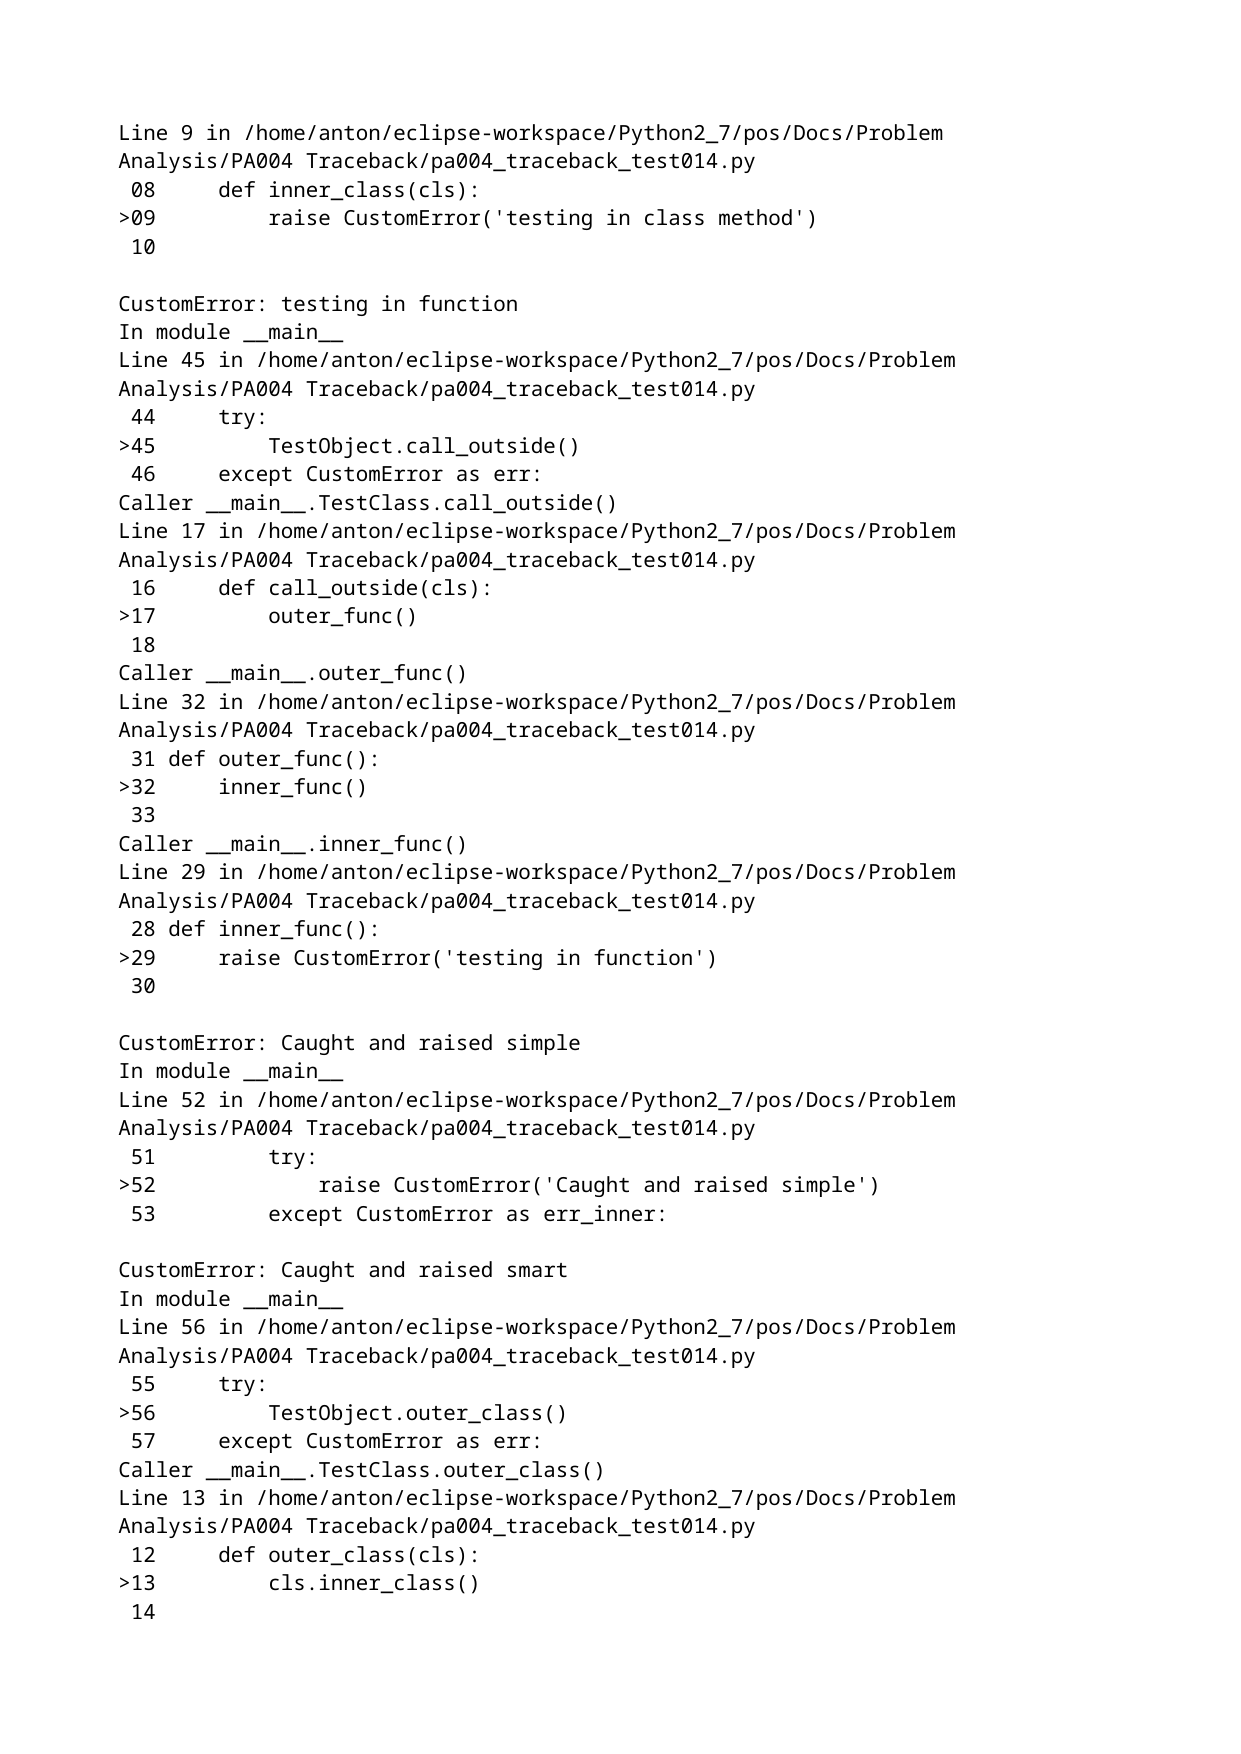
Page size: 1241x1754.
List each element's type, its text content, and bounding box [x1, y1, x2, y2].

text 14 [118, 1597, 1122, 1625]
text CustomError: Caught and raised simple [118, 1028, 1122, 1057]
text >32 inner_func() [118, 772, 1122, 801]
text 10 [118, 232, 1122, 260]
text 53 except CustomError as err_inner: [118, 1199, 1122, 1227]
text CustomError: testing in function [118, 289, 1122, 317]
text >56 TestObject.outer_class() [118, 1398, 1122, 1426]
text CustomError: Caught and raised smart [118, 1256, 1122, 1284]
text 30 [118, 971, 1122, 1000]
text 44 try: [118, 402, 1122, 431]
text 57 except CustomError as err: [118, 1426, 1122, 1455]
text Caller __main__.TestClass.call_outside() [118, 488, 1122, 516]
text Line 45 in /home/anton/eclipse-workspace/Python2_7/pos/Docs/Problem Analysis/PA004 Traceback/pa004_traceback_test014.py [118, 346, 1122, 402]
text Caller __main__.inner_func() [118, 829, 1122, 857]
text 28 def inner_func(): [118, 914, 1122, 943]
text >09 raise CustomError('testing in class method') [118, 203, 1122, 232]
text Line 52 in /home/anton/eclipse-workspace/Python2_7/pos/Docs/Problem Analysis/PA004 Traceback/pa004_traceback_test014.py [118, 1085, 1122, 1142]
text 18 [118, 630, 1122, 658]
text >45 TestObject.call_outside() [118, 431, 1122, 459]
text Line 13 in /home/anton/eclipse-workspace/Python2_7/pos/Docs/Problem Analysis/PA004 Traceback/pa004_traceback_test014.py [118, 1483, 1122, 1540]
text >52 raise CustomError('Caught and raised simple') [118, 1170, 1122, 1199]
text In module __main__ [118, 1284, 1122, 1312]
text 12 def outer_class(cls): [118, 1540, 1122, 1568]
text Line 9 in /home/anton/eclipse-workspace/Python2_7/pos/Docs/Problem Analysis/PA004 Traceback/pa004_traceback_test014.py [118, 118, 1122, 175]
text >29 raise CustomError('testing in function') [118, 943, 1122, 971]
text Caller __main__.TestClass.outer_class() [118, 1455, 1122, 1483]
text In module __main__ [118, 317, 1122, 346]
text Caller __main__.outer_func() [118, 658, 1122, 687]
text >13 cls.inner_class() [118, 1568, 1122, 1597]
text 08 def inner_class(cls): [118, 175, 1122, 203]
text In module __main__ [118, 1057, 1122, 1085]
text 16 def call_outside(cls): [118, 573, 1122, 602]
text Line 17 in /home/anton/eclipse-workspace/Python2_7/pos/Docs/Problem Analysis/PA004 Traceback/pa004_traceback_test014.py [118, 516, 1122, 573]
text Line 29 in /home/anton/eclipse-workspace/Python2_7/pos/Docs/Problem Analysis/PA004 Traceback/pa004_traceback_test014.py [118, 857, 1122, 914]
text Line 56 in /home/anton/eclipse-workspace/Python2_7/pos/Docs/Problem Analysis/PA004 Traceback/pa004_traceback_test014.py [118, 1312, 1122, 1369]
text >17 outer_func() [118, 602, 1122, 630]
text 33 [118, 801, 1122, 829]
text Line 32 in /home/anton/eclipse-workspace/Python2_7/pos/Docs/Problem Analysis/PA004 Traceback/pa004_traceback_test014.py [118, 687, 1122, 744]
text 31 def outer_func(): [118, 744, 1122, 772]
text 55 try: [118, 1369, 1122, 1398]
text 51 try: [118, 1142, 1122, 1170]
text 46 except CustomError as err: [118, 459, 1122, 488]
